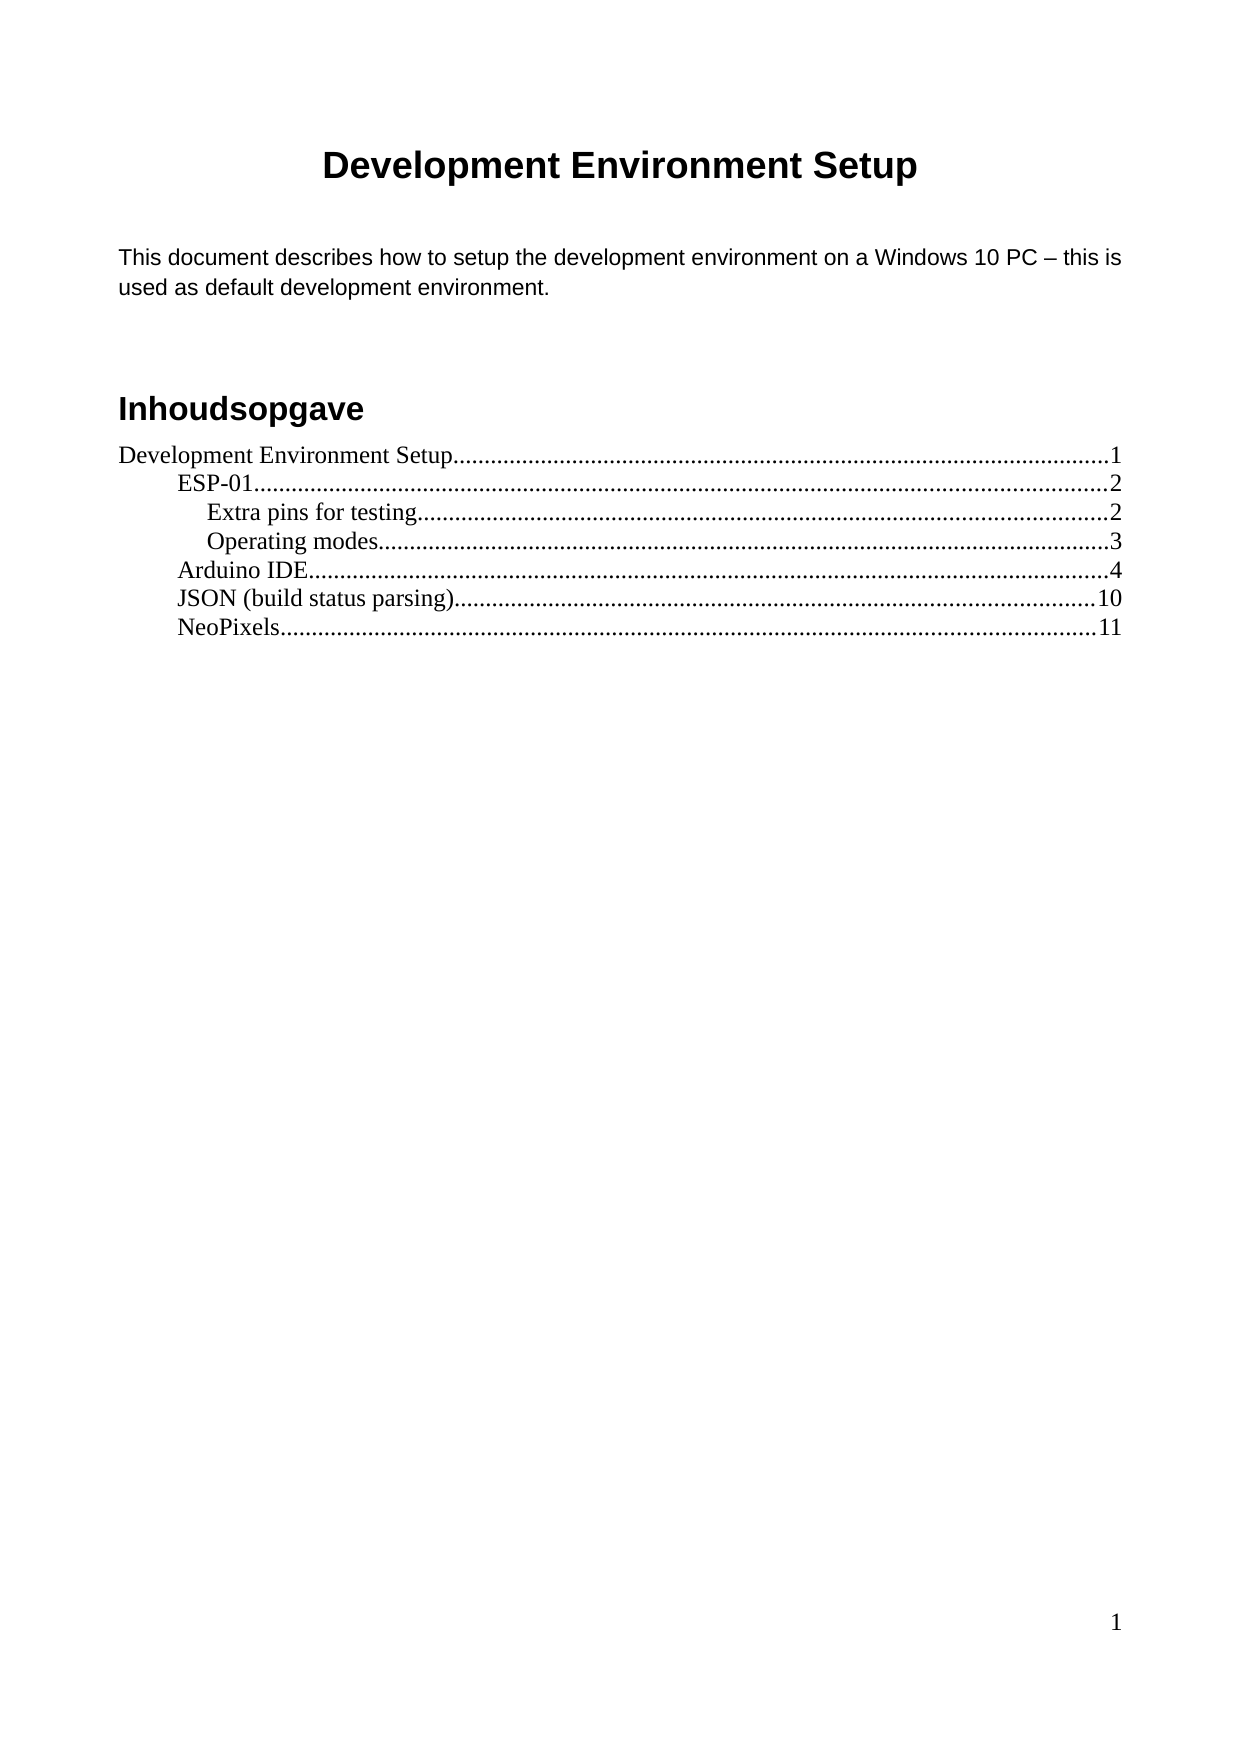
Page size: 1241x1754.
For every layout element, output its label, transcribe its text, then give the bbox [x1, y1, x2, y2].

text Operating modes 3 [207, 526, 1122, 555]
subtitle Development Environment Setup [118, 143, 1122, 187]
text Development Environment Setup 1 [118, 440, 1122, 468]
text This document describes how to setup the development environment on a Windows 10 PC – this is used as default development environment. [118, 244, 1122, 301]
text ESP-01 2 [177, 468, 1122, 497]
text NeoPixels 11 [177, 612, 1122, 641]
text Extra pins for testing 2 [207, 497, 1122, 526]
text Arduino IDE 4 [177, 555, 1122, 583]
subtitle Inhoudsopgave [118, 389, 1122, 427]
text JSON (build status parsing) 10 [177, 583, 1122, 612]
